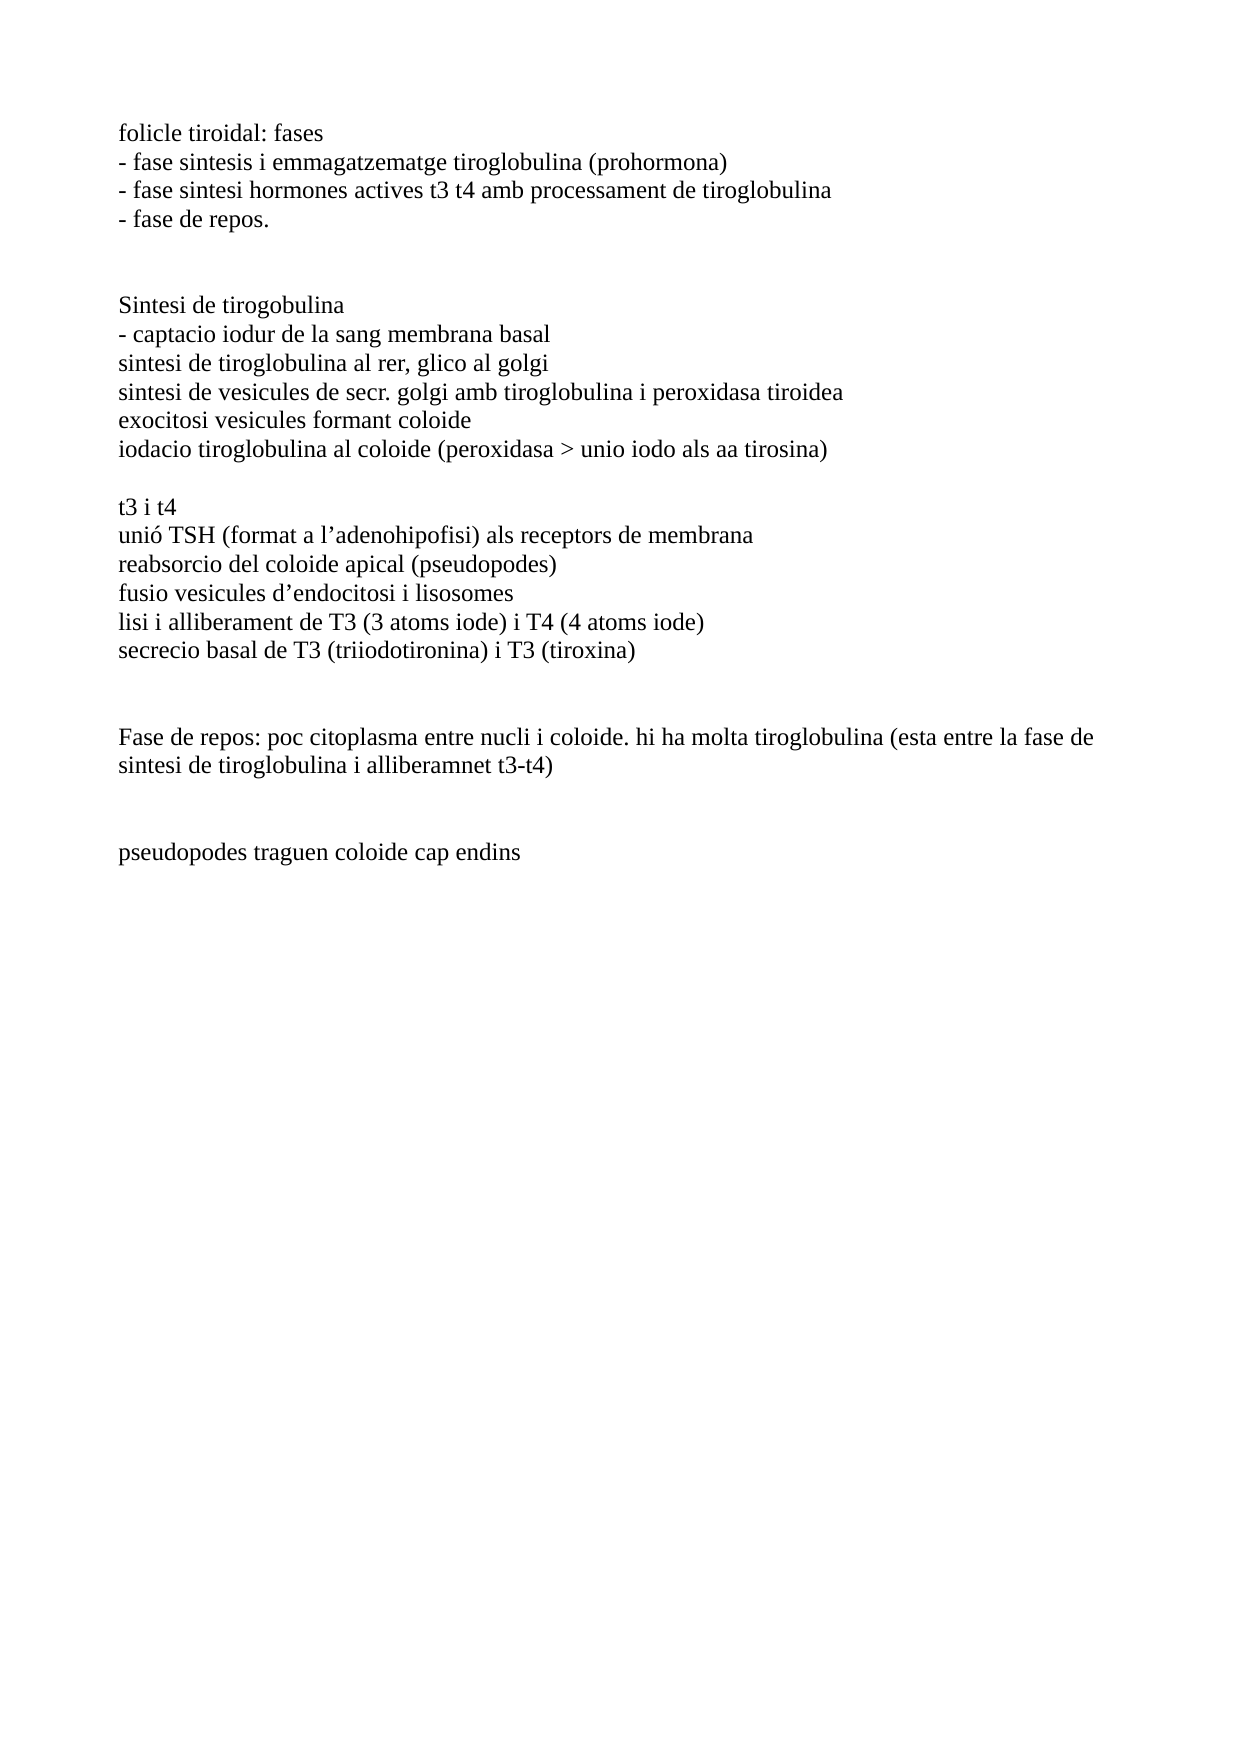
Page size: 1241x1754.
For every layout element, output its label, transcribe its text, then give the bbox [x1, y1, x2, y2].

text Sintesi de tirogobulina [118, 291, 1122, 319]
text pseudopodes traguen coloide cap endins [118, 837, 1122, 866]
text folicle tiroidal: fases [118, 118, 1122, 147]
text Fase de repos: poc citoplasma entre nucli i coloide. hi ha molta tiroglobulina (esta entre la fase de sintesi de tiroglobulina i alliberamnet t3-t4) [118, 722, 1122, 779]
text - fase sintesis i emmagatzematge tiroglobulina (prohormona) [118, 147, 1122, 176]
text exocitosi vesicules formant coloide [118, 406, 1122, 434]
text sintesi de vesicules de secr. golgi amb tiroglobulina i peroxidasa tiroidea [118, 377, 1122, 406]
text - fase de repos. [118, 204, 1122, 233]
text iodacio tiroglobulina al coloide (peroxidasa > unio iodo als aa tirosina) [118, 434, 1122, 463]
text secrecio basal de T3 (triiodotironina) i T3 (tiroxina) [118, 636, 1122, 664]
text unió TSH (format a l’adenohipofisi) als receptors de membrana [118, 521, 1122, 549]
text fusio vesicules d’endocitosi i lisosomes [118, 578, 1122, 607]
text reabsorcio del coloide apical (pseudopodes) [118, 549, 1122, 578]
text - captacio iodur de la sang membrana basal [118, 319, 1122, 348]
text sintesi de tiroglobulina al rer, glico al golgi [118, 348, 1122, 377]
text lisi i alliberament de T3 (3 atoms iode) i T4 (4 atoms iode) [118, 607, 1122, 636]
text - fase sintesi hormones actives t3 t4 amb processament de tiroglobulina [118, 176, 1122, 204]
text t3 i t4 [118, 492, 1122, 521]
